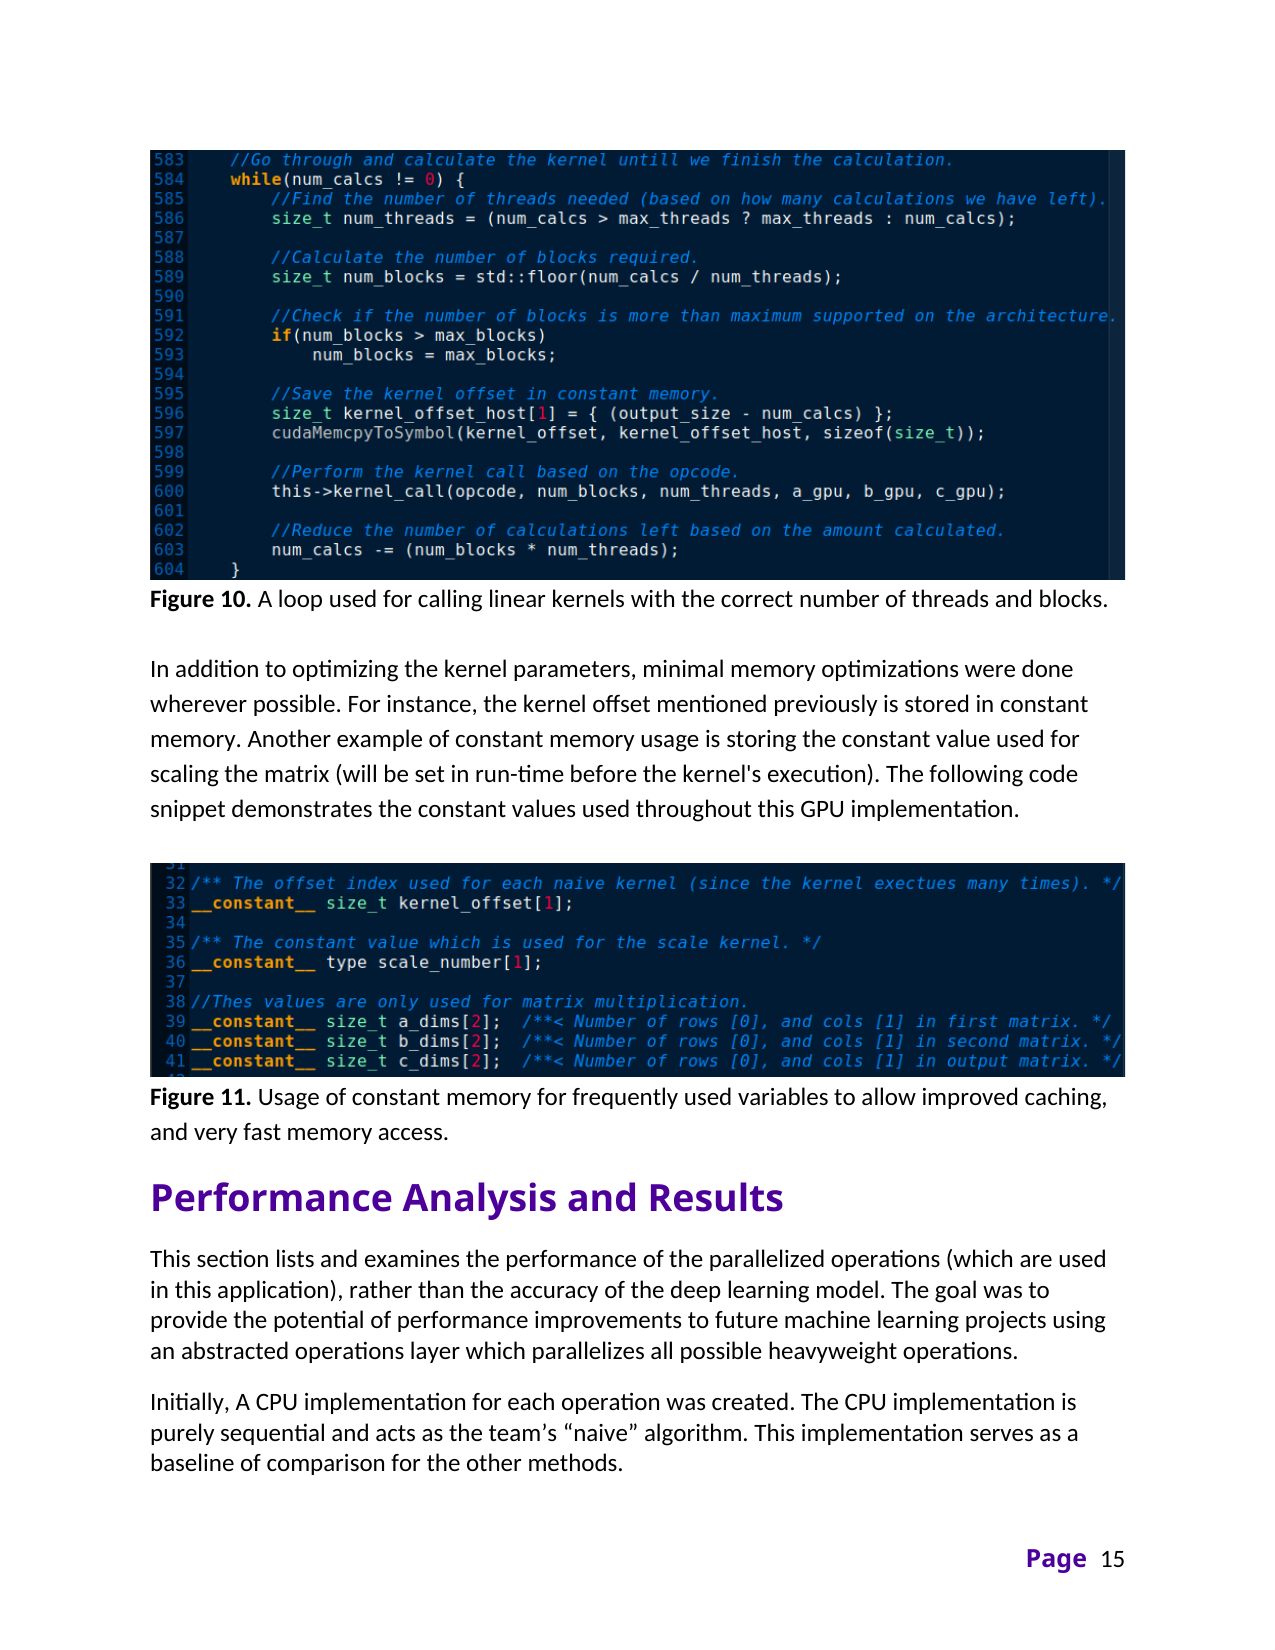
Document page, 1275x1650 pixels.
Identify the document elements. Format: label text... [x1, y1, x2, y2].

text Initially, A CPU implementation for each operation was created. The CPU implementation is purely sequential and acts as the team’s “naive” algorithm. This implementation serves as a baseline of comparison for the other methods. [150, 1386, 1125, 1478]
picture [150, 150, 1125, 580]
text This section lists and examines the performance of the parallelized operations (which are used in this application), rather than the accuracy of the deep learning model. The goal was to provide the potential of performance improvements to future machine learning projects using an abstracted operations layer which parallelizes all possible heavyweight operations. [150, 1243, 1125, 1365]
text Figure 11. Usage of constant memory for frequently used variables to allow improved caching, and very fast memory access. [150, 1081, 1125, 1146]
text Figure 10. A loop used for calling linear kernels with the correct number of threads and blocks. [150, 584, 1125, 614]
picture [150, 863, 1125, 1077]
text In addition to optimizing the kernel parameters, minimal memory optimizations were done wherever possible. For instance, the kernel offset mentioned previously is stored in constant memory. Another example of constant memory usage is storing the constant value used for scaling the matrix (will be set in run-time before the kernel's execution). The following code snippet demonstrates the constant values used throughout this GPU implementation. [150, 654, 1125, 824]
subtitle Performance Analysis and Results [150, 1171, 1125, 1222]
